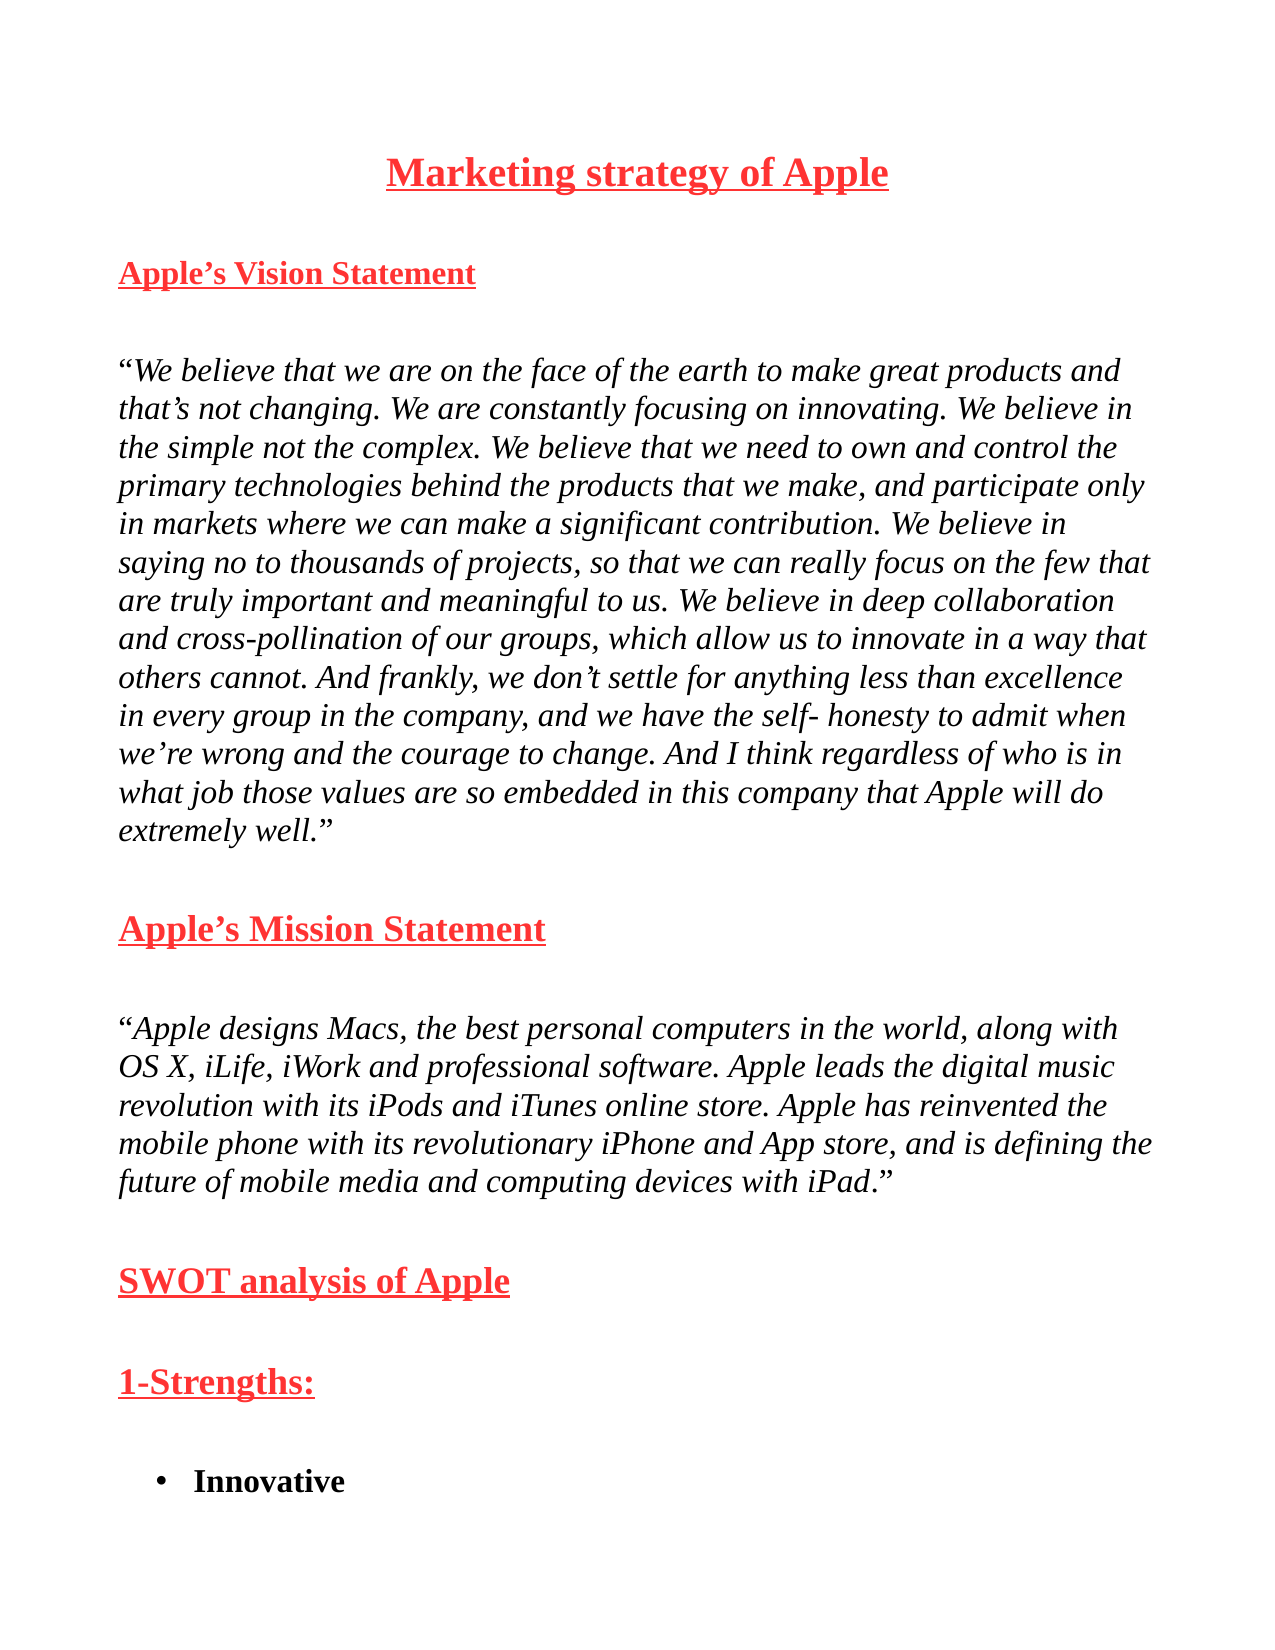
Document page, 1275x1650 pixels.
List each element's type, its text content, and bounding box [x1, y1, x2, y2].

subtitle Apple’s Mission Statement [118, 907, 1157, 950]
subtitle Marketing strategy of Apple [118, 147, 1157, 195]
subtitle 1-Strengths: [118, 1360, 1157, 1403]
subtitle Innovative [156, 1461, 1157, 1499]
subtitle “Apple designs Macs, the best personal computers in the world, along with OS X, iLife, iWork and professional software. Apple leads the digital music revolution with its iPods and iTunes online store. Apple has reinvented the mobile phone with its revolutionary iPhone and App store, and is defining the future of mobile media and computing devices with iPad.” [118, 1008, 1157, 1200]
subtitle “We believe that we are on the face of the earth to make great products and that’s not changing. We are constantly focusing on innovating. We believe in the simple not the complex. We believe that we need to own and control the primary technologies behind the products that we make, and participate only in markets where we can make a significant contribution. We believe in saying no to thousands of projects, so that we can really focus on the few that are truly important and meaningful to us. We believe in deep collaboration and cross-pollination of our groups, which allow us to innovate in a way that others cannot. And frankly, we don’t settle for anything less than excellence in every group in the company, and we have the self- honesty to admit when we’re wrong and the courage to change. And I think regardless of who is in what job those values are so embedded in this company that Apple will do extremely well.” [118, 350, 1157, 848]
subtitle SWOT analysis of Apple [118, 1258, 1157, 1301]
subtitle Apple’s Vision Statement [118, 253, 1157, 292]
